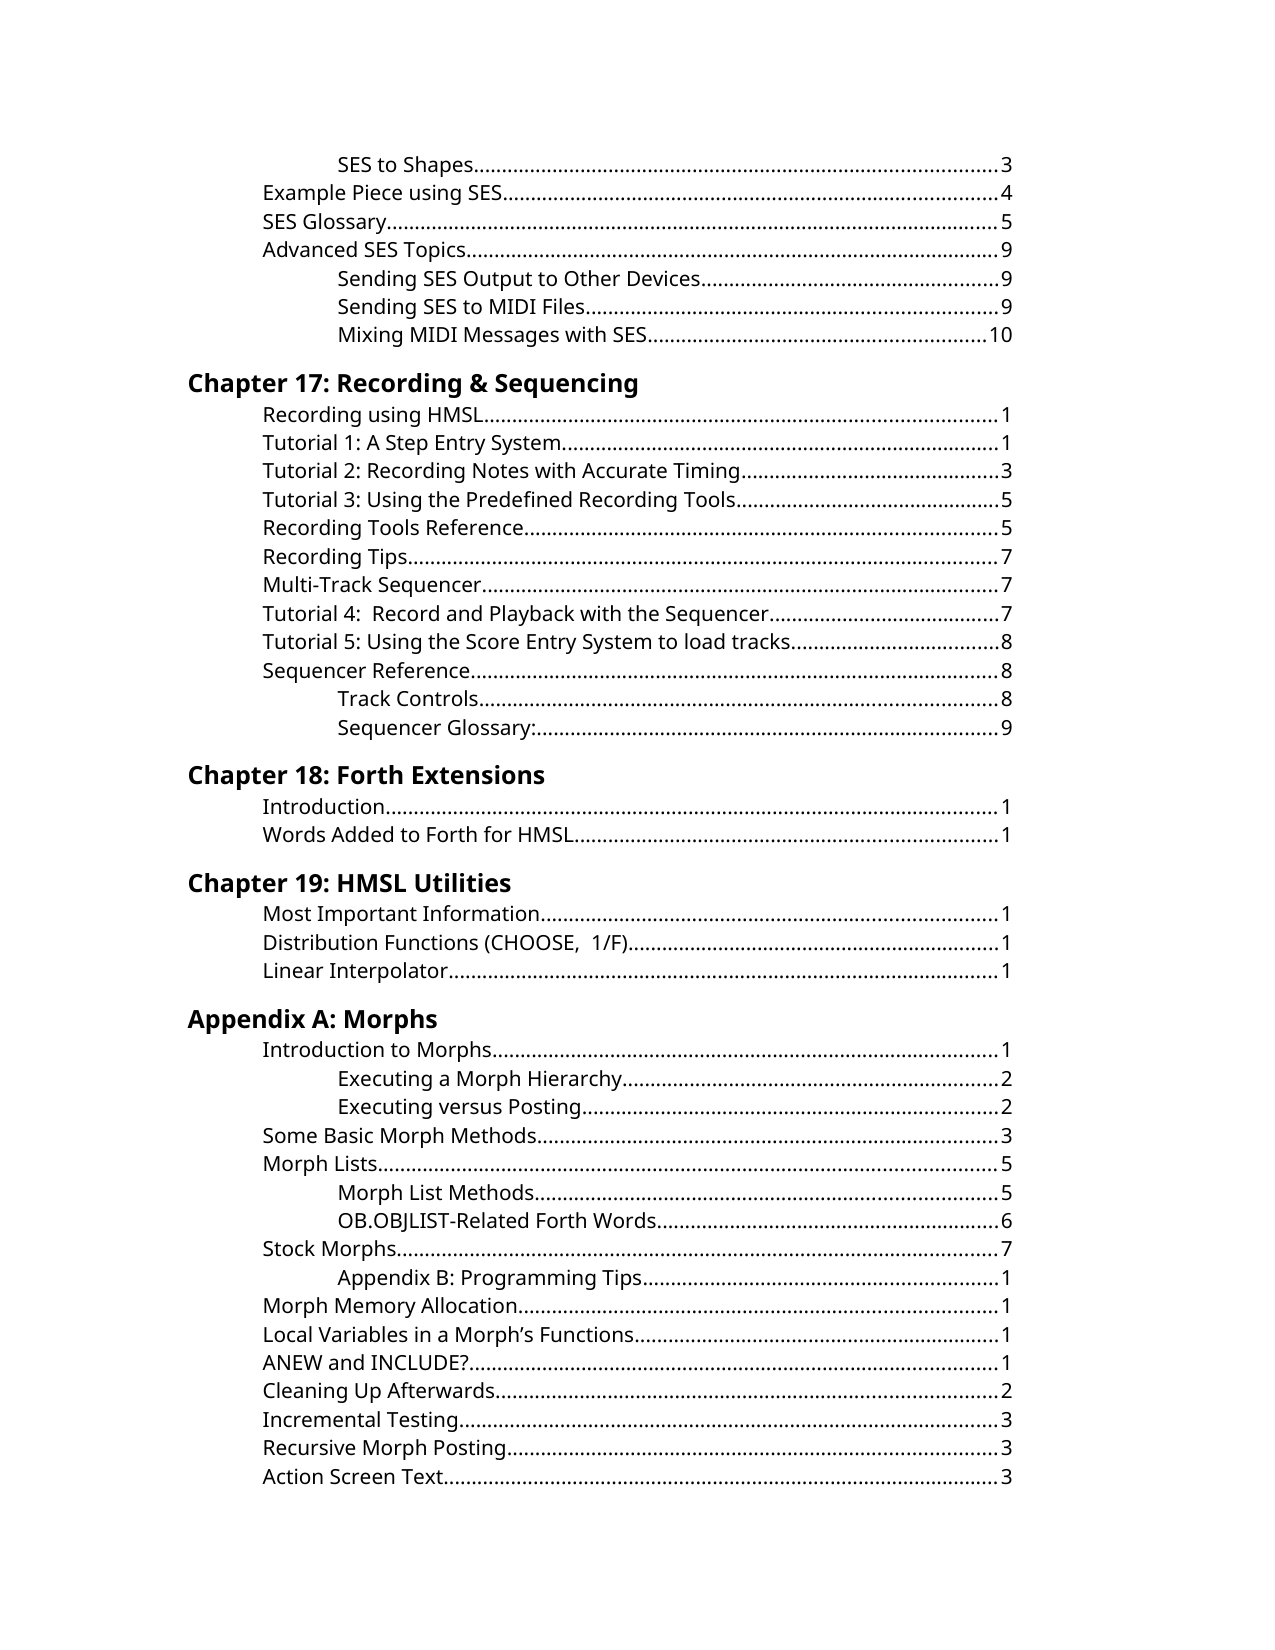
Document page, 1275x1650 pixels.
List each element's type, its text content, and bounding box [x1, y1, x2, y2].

text Action Screen Text 3 [262, 1462, 1012, 1490]
text Tutorial 3: Using the Predefined Recording Tools 5 [262, 485, 1012, 513]
text Most Important Information 1 [262, 899, 1012, 928]
text Chapter 19: HMSL Utilities [187, 865, 1012, 899]
text Incremental Testing 3 [262, 1405, 1012, 1433]
text Sequencer Glossary: 9 [337, 713, 1012, 741]
text Sending SES Output to Other Devices 9 [337, 264, 1012, 292]
text Words Added to Forth for HMSL 1 [262, 820, 1012, 849]
text OB.OBJLIST-Related Forth Words 6 [337, 1206, 1012, 1234]
text Morph Memory Allocation 1 [262, 1291, 1012, 1320]
text Recording Tools Reference 5 [262, 513, 1012, 542]
text Chapter 18: Forth Extensions [187, 758, 1012, 792]
text Cleaning Up Afterwards 2 [262, 1377, 1012, 1405]
text Tutorial 1: A Step Entry System. 1 [262, 428, 1012, 457]
text Introduction to Morphs 1 [262, 1035, 1012, 1064]
text Distribution Functions (CHOOSE, 1/F) 1 [262, 928, 1012, 956]
text Executing versus Posting 2 [337, 1092, 1012, 1121]
text Introduction 1 [262, 792, 1012, 820]
text SES to Shapes 3 [337, 150, 1012, 178]
text Local Variables in a Morph’s Functions 1 [262, 1320, 1012, 1348]
text Stock Morphs 7 [262, 1234, 1012, 1263]
text Advanced SES Topics 9 [262, 235, 1012, 264]
text Mixing MIDI Messages with SES 10 [337, 321, 1012, 349]
text ANEW and INCLUDE? 1 [262, 1348, 1012, 1377]
text Tutorial 4: Record and Playback with the Sequencer 7 [262, 599, 1012, 627]
text Tutorial 2: Recording Notes with Accurate Timing 3 [262, 457, 1012, 485]
text Track Controls 8 [337, 684, 1012, 713]
text Recursive Morph Posting 3 [262, 1433, 1012, 1462]
text Morph List Methods 5 [337, 1178, 1012, 1206]
text Recording Tips 7 [262, 542, 1012, 570]
text Appendix B: Programming Tips 1 [337, 1263, 1012, 1291]
text Sequencer Reference 8 [262, 656, 1012, 684]
text Linear Interpolator 1 [262, 956, 1012, 985]
text Appendix A: Morphs [187, 1001, 1012, 1035]
text SES Glossary 5 [262, 207, 1012, 235]
text Recording using HMSL 1 [262, 400, 1012, 428]
text Morph Lists 5 [262, 1149, 1012, 1178]
text Some Basic Morph Methods 3 [262, 1121, 1012, 1149]
text Chapter 17: Recording & Sequencing [187, 366, 1012, 400]
text Multi-Track Sequencer 7 [262, 570, 1012, 599]
text Executing a Morph Hierarchy 2 [337, 1064, 1012, 1092]
text Example Piece using SES 4 [262, 178, 1012, 207]
text Sending SES to MIDI Files 9 [337, 292, 1012, 321]
text Tutorial 5: Using the Score Entry System to load tracks. 8 [262, 627, 1012, 656]
